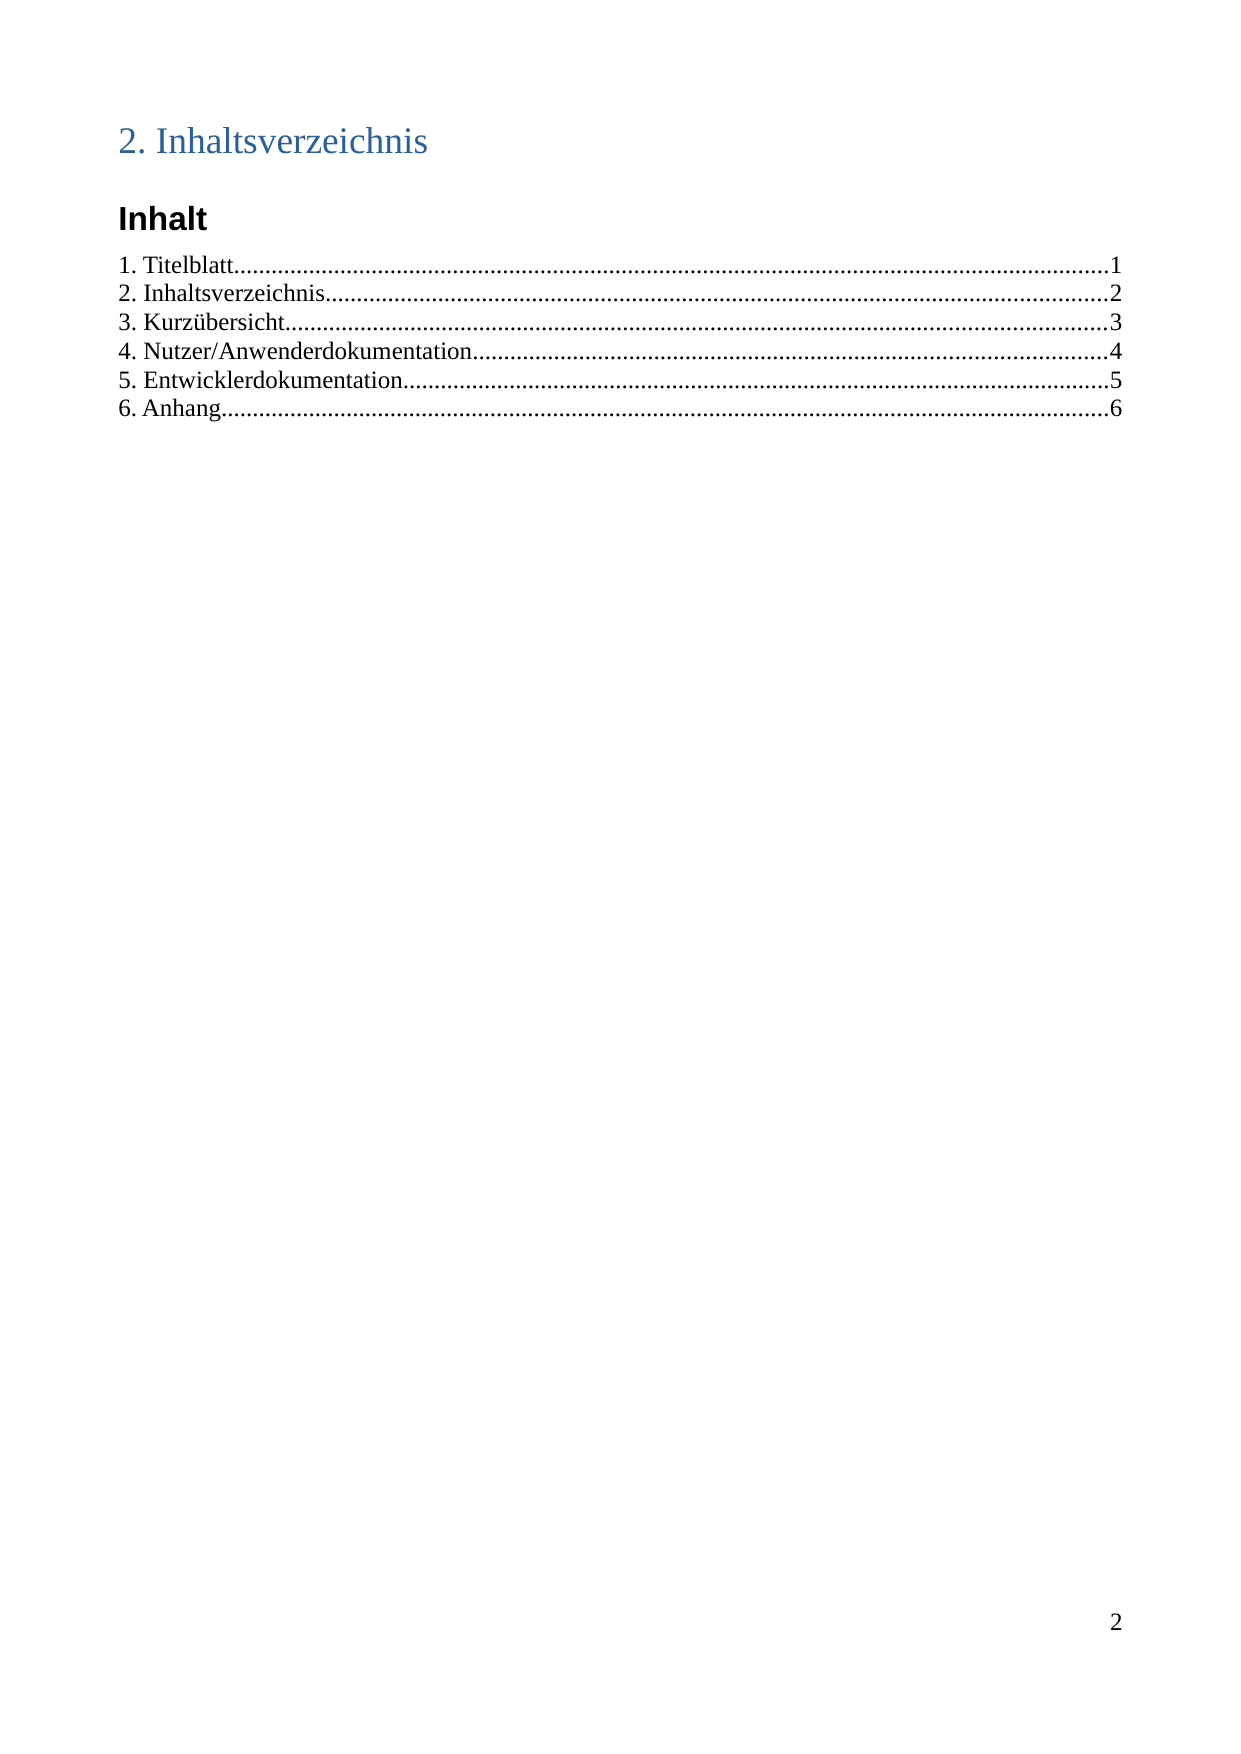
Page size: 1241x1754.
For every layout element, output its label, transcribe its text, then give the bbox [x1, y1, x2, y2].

text 4. Nutzer/Anwenderdokumentation 4 [118, 336, 1122, 365]
text 3. Kurzübersicht 3 [118, 307, 1122, 336]
subtitle 2. Inhaltsverzeichnis [118, 118, 1122, 161]
text 1. Titelblatt 1 [118, 250, 1122, 278]
text 6. Anhang 6 [118, 393, 1122, 422]
subtitle Inhalt [118, 199, 1122, 237]
text 2. Inhaltsverzeichnis 2 [118, 278, 1122, 307]
text 5. Entwicklerdokumentation 5 [118, 365, 1122, 393]
